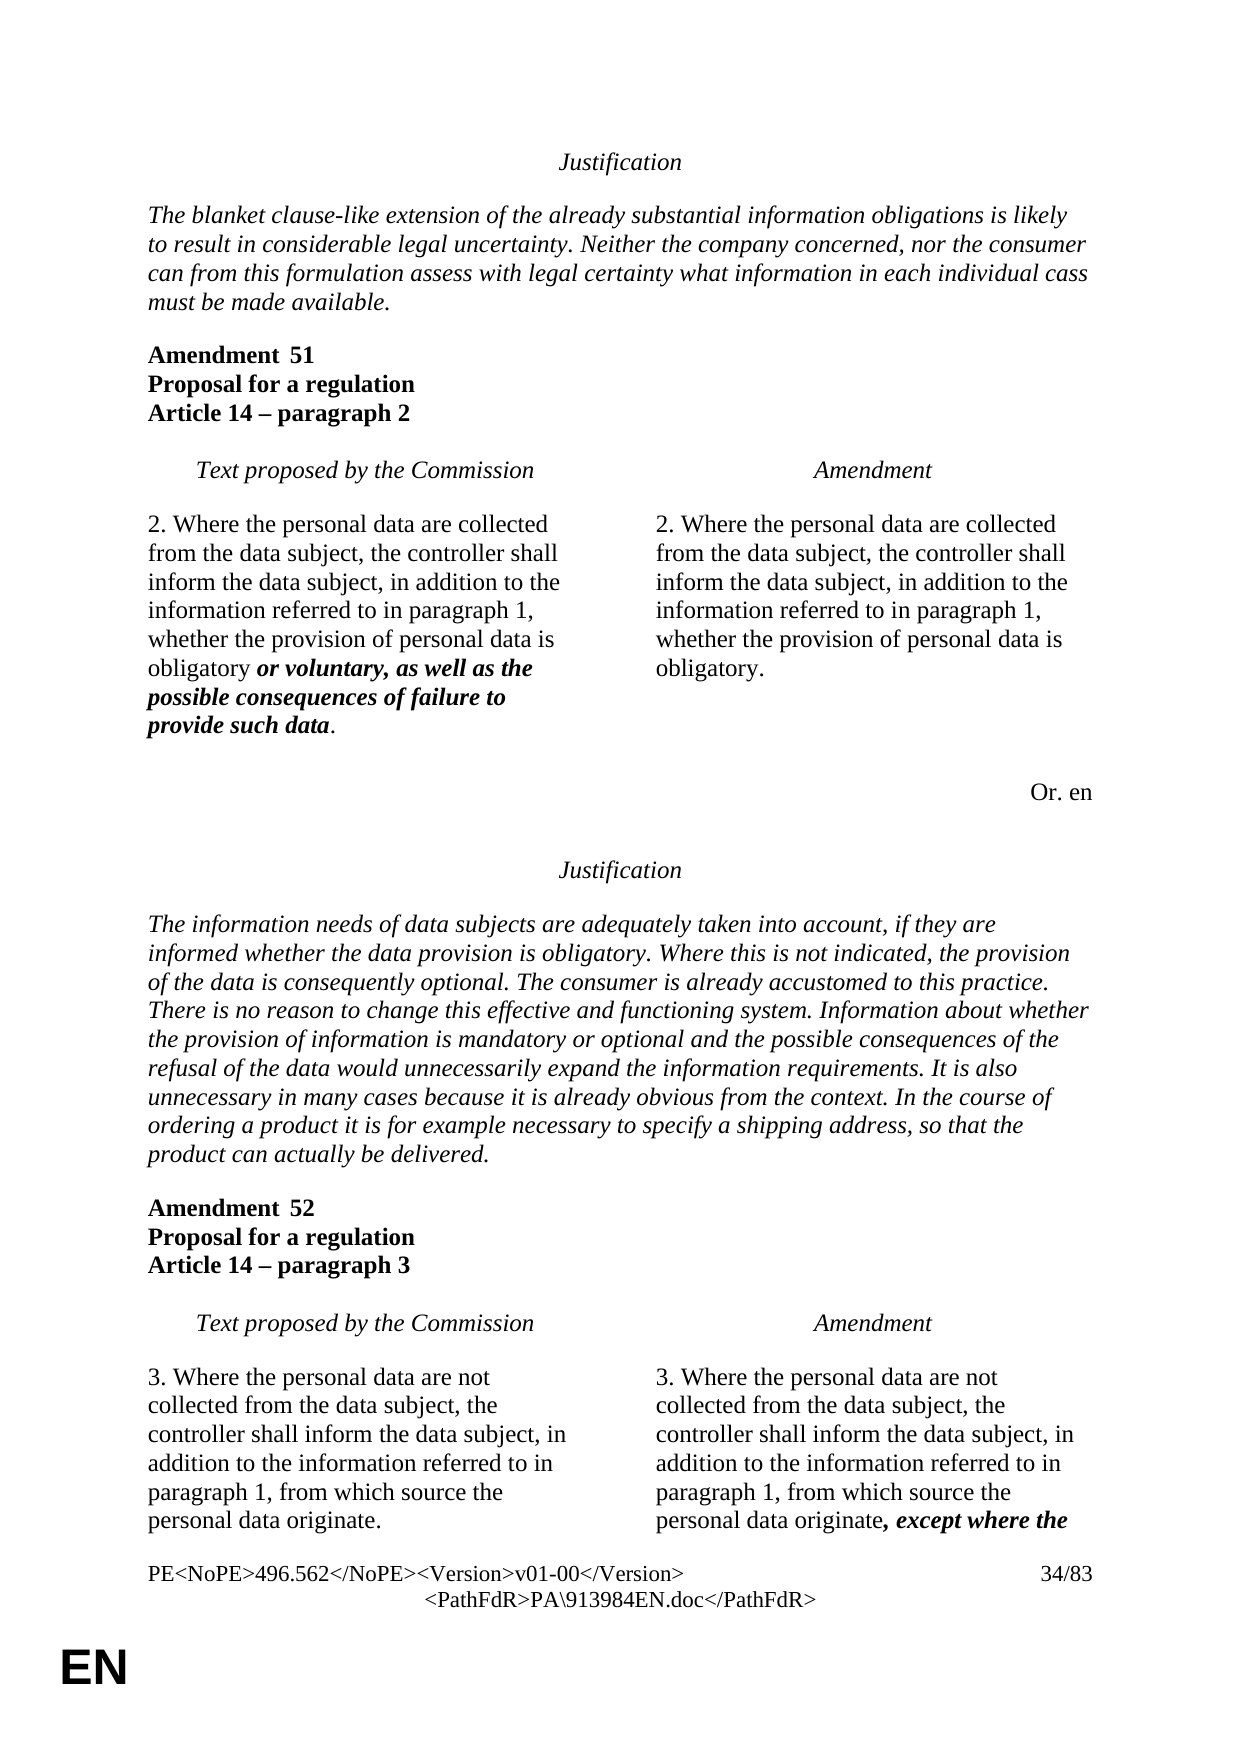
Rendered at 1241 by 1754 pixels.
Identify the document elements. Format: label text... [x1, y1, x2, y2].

table_cell Text proposed by the Commission [112, 1308, 620, 1362]
text <Amend>Amendment <NumAm>51</NumAm> [148, 341, 1092, 369]
text <DocAmend>Proposal for a regulation</DocAmend> [148, 1222, 1092, 1251]
text <Amend>Amendment <NumAm>52</NumAm> [148, 1193, 1092, 1222]
table_cell 2. Where the personal data are collected from the data subject, the controller shall inform the data subject, in addition to the information referred to in paragraph 1, whether the provision of personal data is obligatory. [620, 509, 1128, 752]
text <Article>Article 14 – paragraph 2</Article> [148, 398, 1092, 427]
table_header [112, 1279, 1128, 1308]
text The information needs of data subjects are adequately taken into account, if they are informed whether the data provision is obligatory. Where this is not indicated, the provision of the data is consequently optional. The consumer is already accustomed to this practice. There is no reason to change this effective and functioning system. Information about whether the provision of information is mandatory or optional and the possible consequences of the refusal of the data would unnecessarily expand the information requirements. It is also unnecessary in many cases because it is already obvious from the context. In the course of ordering a product it is for example necessary to specify a shipping address, so that the product can actually be delivered. [148, 909, 1092, 1168]
text The blanket clause-like extension of the already substantial information obligations is likely to result in considerable legal uncertainty. Neither the company concerned, nor the consumer can from this formulation assess with legal certainty what information in each individual cass must be made available. [148, 201, 1092, 316]
title <TitreJust>Justification</TitreJust> [148, 856, 1092, 884]
table_cell 2. Where the personal data are collected from the data subject, the controller shall inform the data subject, in addition to the information referred to in paragraph 1, whether the provision of personal data is obligatory or voluntary, as well as the possible consequences of failure to provide such data. [112, 509, 620, 752]
table_header [112, 427, 1128, 456]
table_cell 3. Where the personal data are not collected from the data subject, the controller shall inform the data subject, in addition to the information referred to in paragraph 1, from which source the personal data originate. [112, 1362, 620, 1534]
table_cell 3. Where the personal data are not collected from the data subject, the controller shall inform the data subject, in addition to the information referred to in paragraph 1, from which source the personal data originate, except where the [620, 1362, 1128, 1534]
text <Article>Article 14 – paragraph 3</Article> [148, 1251, 1092, 1279]
table_cell Amendment [620, 1308, 1128, 1362]
text Or. <Original>{EN}en</Original> [148, 777, 1092, 806]
text <DocAmend>Proposal for a regulation</DocAmend> [148, 369, 1092, 398]
title <TitreJust>Justification</TitreJust> [148, 147, 1092, 176]
table_cell Text proposed by the Commission [112, 456, 620, 509]
table_cell Amendment [620, 456, 1128, 509]
